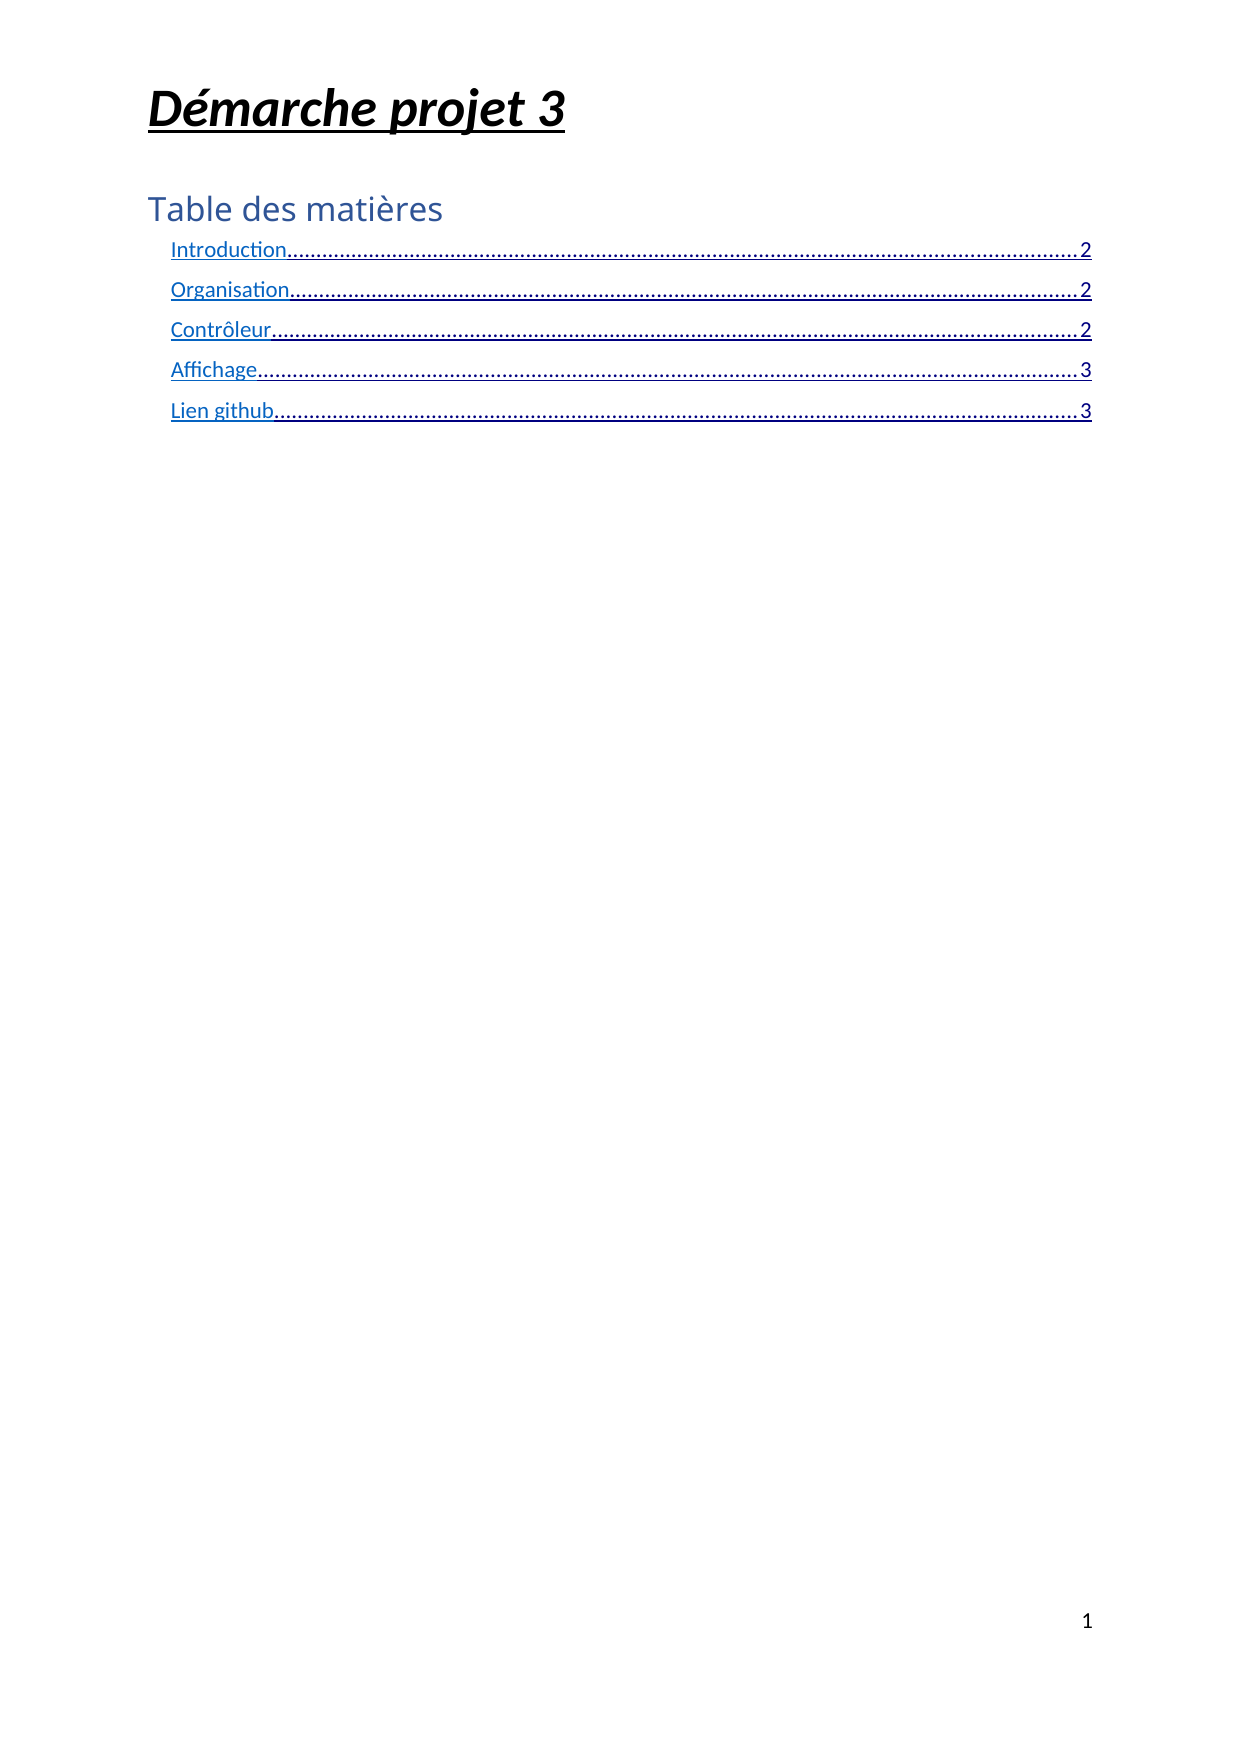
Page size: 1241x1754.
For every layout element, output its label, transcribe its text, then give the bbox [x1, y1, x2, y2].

text Organisation 2 [171, 275, 1093, 303]
text Lien github 3 [171, 396, 1093, 424]
text Introduction 2 [171, 235, 1093, 263]
text Table des matières [148, 186, 1093, 232]
text Affichage 3 [171, 356, 1093, 384]
text Démarche projet 3 [148, 74, 1093, 140]
text Contrôleur 2 [171, 315, 1093, 343]
